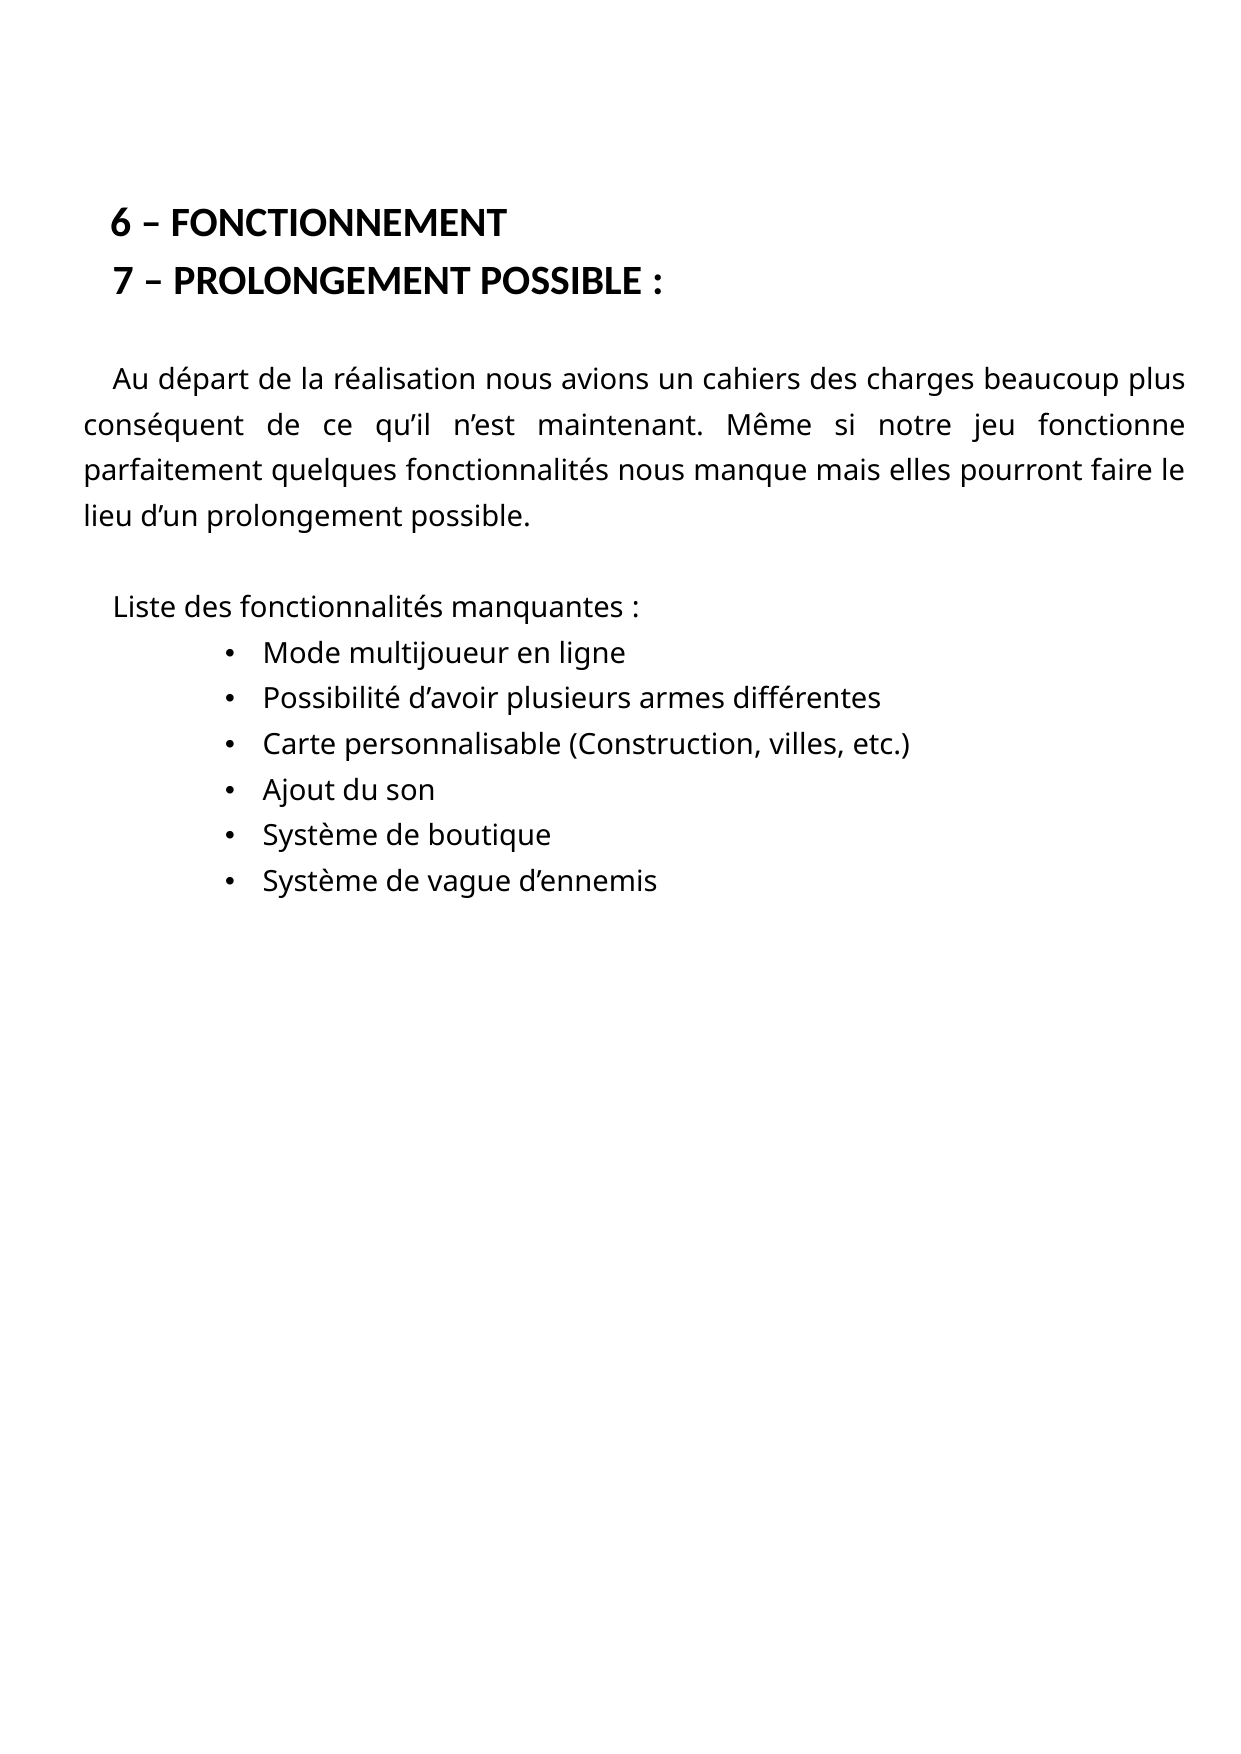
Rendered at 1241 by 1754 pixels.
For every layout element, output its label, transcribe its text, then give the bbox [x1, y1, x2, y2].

text Liste des fonctionnalités manquantes : [112, 586, 1187, 626]
text Au départ de la réalisation nous avions un cahiers des charges beaucoup plus conséquent de ce qu’il n’est maintenant. Même si notre jeu fonctionne parfaitement quelques fonctionnalités nous manque mais elles pourront faire le lieu d’un prolongement possible. [83, 358, 1187, 535]
text 6 – FONCTIONNEMENT [53, 196, 1187, 246]
text 7 – PROLONGEMENT POSSIBLE : [53, 254, 1187, 305]
list Mode multijoueur en ligne [225, 632, 1128, 672]
list Possibilité d’avoir plusieurs armes différentes [225, 677, 1128, 717]
list Système de boutique [225, 814, 1128, 854]
list Carte personnalisable (Construction, villes, etc.) [225, 723, 1128, 763]
list Ajout du son [225, 769, 1128, 808]
list Système de vague d’ennemis [225, 860, 1128, 900]
